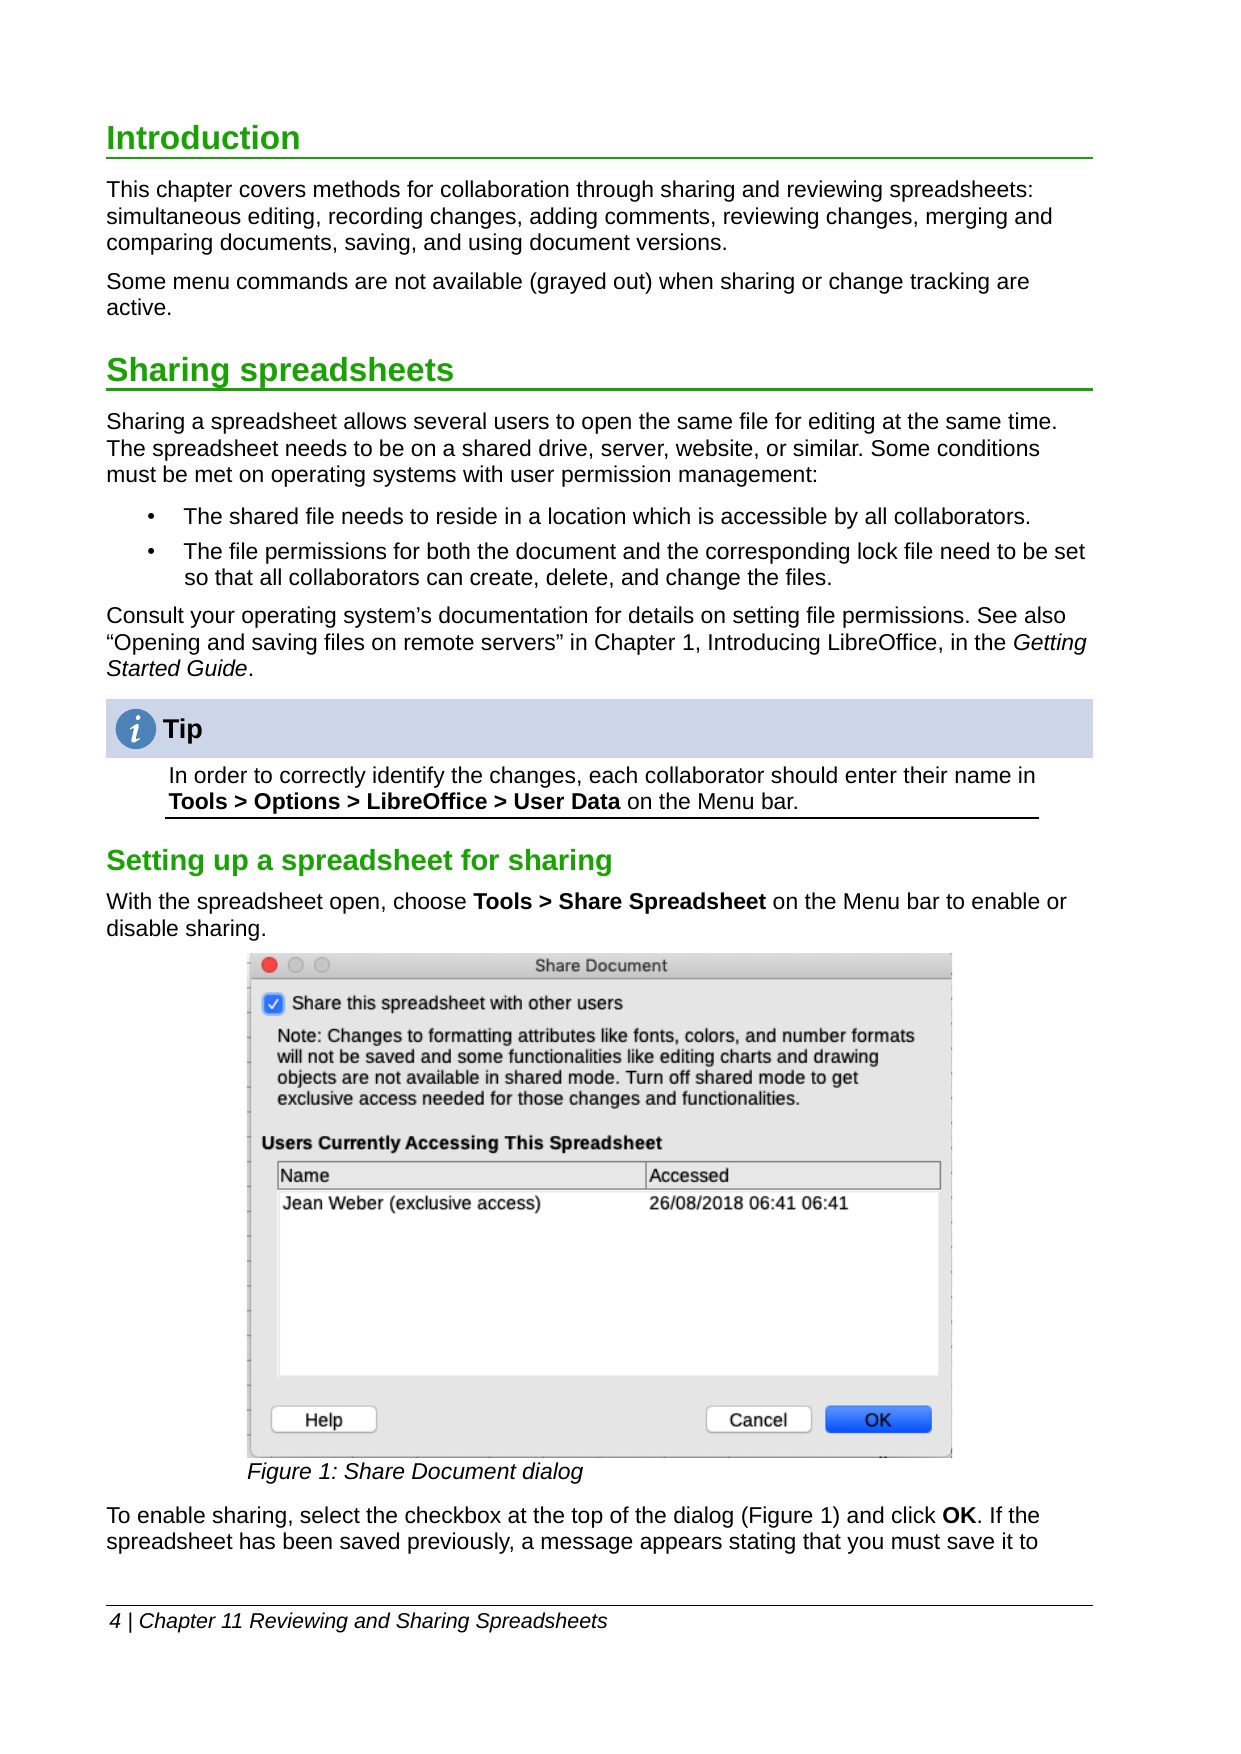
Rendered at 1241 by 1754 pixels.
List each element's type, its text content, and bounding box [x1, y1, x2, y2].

text Figure 1: Share Document dialog [247, 1458, 952, 1484]
text In order to correctly identify the changes, each collaborator should enter their name in Tools > Options > LibreOffice > User Data on the Menu bar. [165, 758, 1039, 817]
list The shared file needs to reside in a location which is accessible by all collaborators. [144, 500, 1093, 529]
text Some menu commands are not available (grayed out) when sharing or change tracking are active. [106, 268, 1093, 321]
text Consult your operating system’s documentation for details on setting file permissions. See also “Opening and saving files on remote servers” in Chapter 1, Introducing LibreOffice, in the Getting Started Guide. [106, 602, 1093, 682]
text With the spreadsheet open, choose Tools > Share Spreadsheet on the Menu bar to enable or disable sharing. [106, 888, 1093, 941]
subtitle Introduction [106, 118, 1093, 157]
text To enable sharing, select the checkbox at the top of the dialog (Figure 1) and click OK. If the spreadsheet has been saved previously, a message appears stating that you must save it to [106, 1502, 1093, 1554]
subtitle Tip [106, 699, 1093, 758]
text This chapter covers methods for collaboration through sharing and reviewing spreadsheets: simultaneous editing, recording changes, adding comments, reviewing changes, merging and comparing documents, saving, and using document versions. [106, 176, 1093, 255]
list The file permissions for both the document and the corresponding lock file need to be set so that all collaborators can create, delete, and change the files. [144, 535, 1093, 594]
subtitle Setting up a spreadsheet for sharing [106, 843, 1093, 877]
subtitle Sharing spreadsheets [106, 350, 1093, 388]
picture [246, 953, 953, 1458]
text Sharing a spreadsheet allows several users to open the same file for editing at the same time. The spreadsheet needs to be on a shared drive, server, website, or similar. Some conditions must be met on operating systems with user permission management: [106, 408, 1093, 487]
